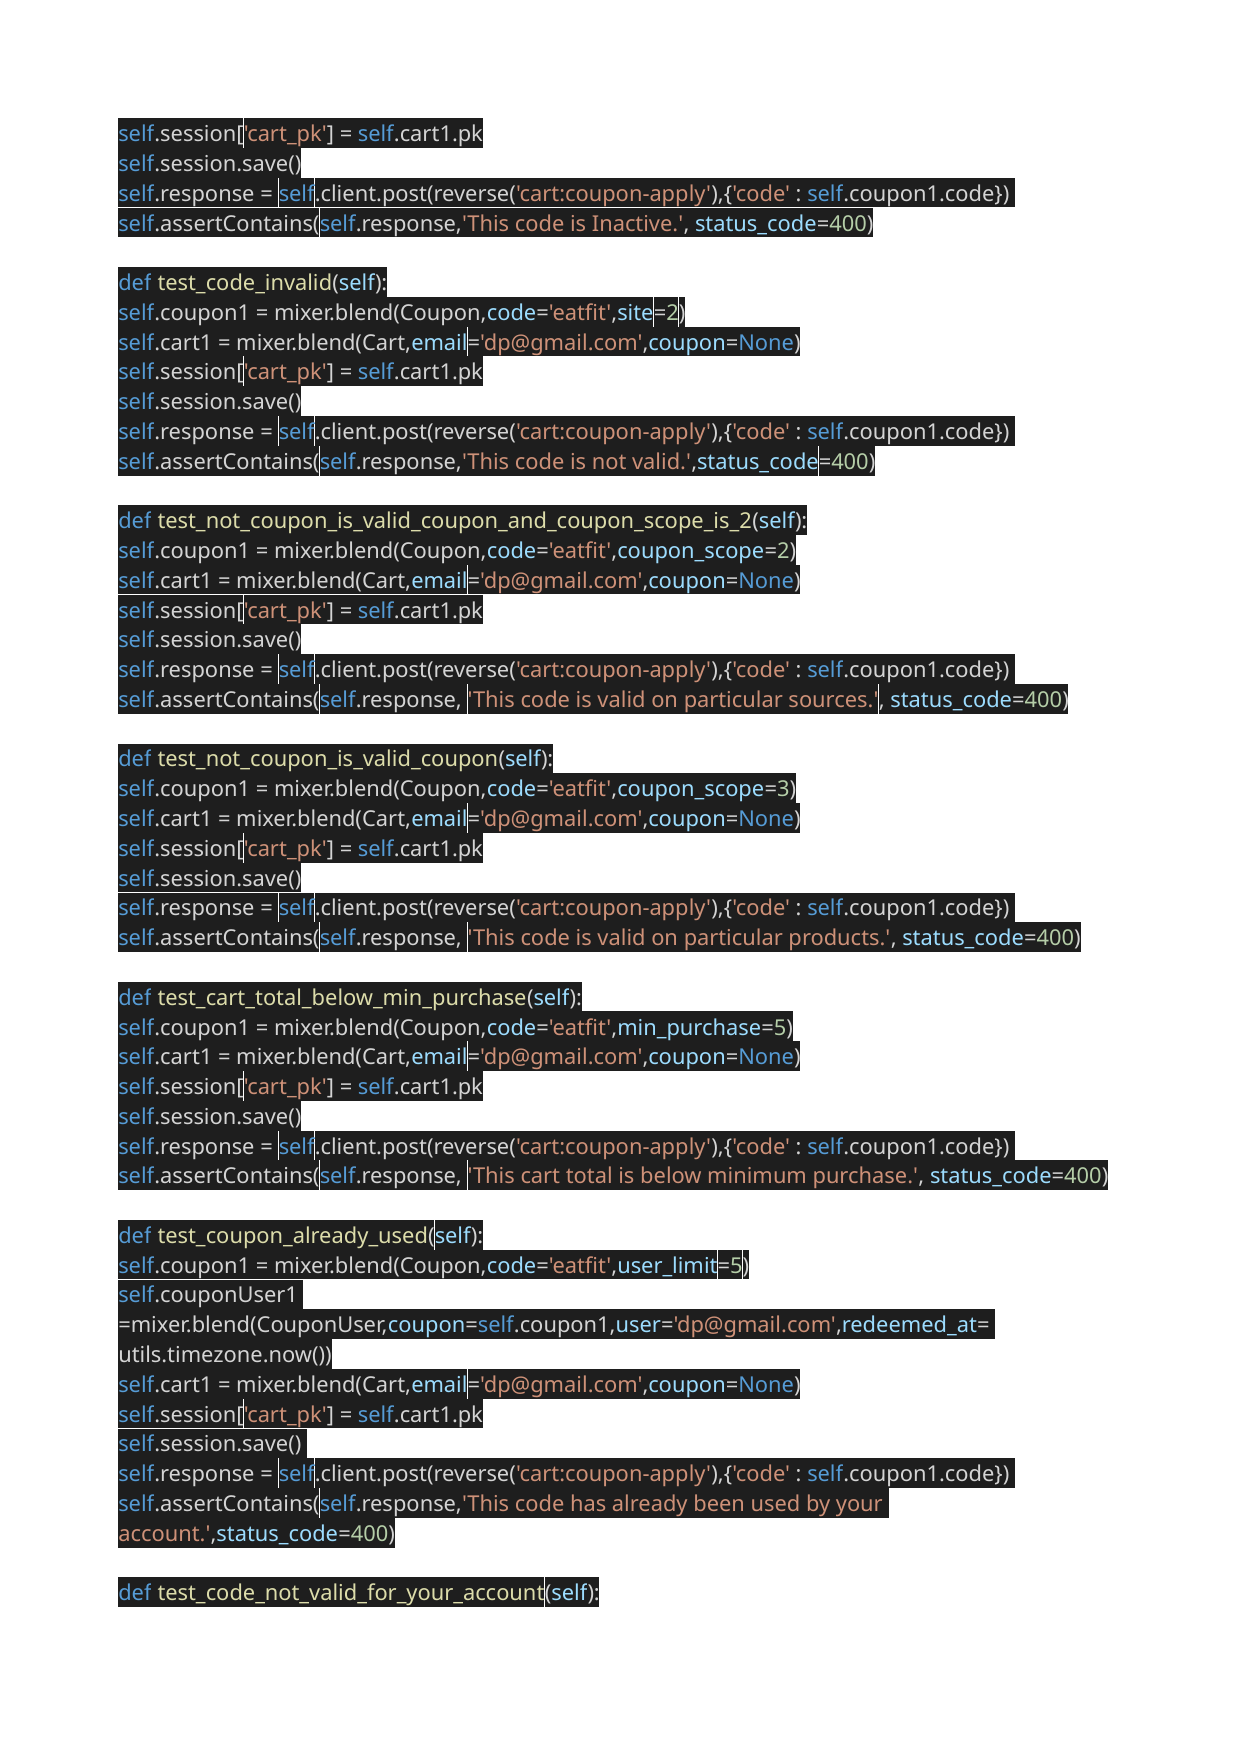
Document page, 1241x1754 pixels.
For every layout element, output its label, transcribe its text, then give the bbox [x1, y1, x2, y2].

text self.cart1 = mixer.blend(Cart,email='dp@gmail.com',coupon=None) [118, 327, 1122, 356]
text def test_coupon_already_used(self): [118, 1220, 1122, 1250]
text self.assertContains(self.response, 'This code is valid on particular sources.', status_code=400) [118, 684, 1122, 714]
text self.response = self.client.post(reverse('cart:coupon-apply'),{'code' : self.coupon1.code}) [118, 1131, 1122, 1160]
text self.coupon1 = mixer.blend(Coupon,code='eatfit',min_purchase=5) [118, 1011, 1122, 1041]
text self.assertContains(self.response,'This code has already been used by your account.',status_code=400) [118, 1488, 1122, 1548]
text self.session.save() [118, 1101, 1122, 1131]
text self.session.save() [118, 624, 1122, 654]
text self.couponUser1 =mixer.blend(CouponUser,coupon=self.coupon1,user='dp@gmail.com',redeemed_at= utils.timezone.now()) [118, 1279, 1122, 1369]
text self.cart1 = mixer.blend(Cart,email='dp@gmail.com',coupon=None) [118, 1041, 1122, 1071]
text self.session['cart_pk'] = self.cart1.pk [118, 594, 1122, 624]
text self.coupon1 = mixer.blend(Coupon,code='eatfit',site=2) [118, 297, 1122, 327]
text def test_cart_total_below_min_purchase(self): [118, 982, 1122, 1011]
text self.session.save() [118, 148, 1122, 178]
text self.response = self.client.post(reverse('cart:coupon-apply'),{'code' : self.coupon1.code}) [118, 654, 1122, 684]
text self.coupon1 = mixer.blend(Coupon,code='eatfit',coupon_scope=2) [118, 535, 1122, 565]
text self.session['cart_pk'] = self.cart1.pk [118, 1399, 1122, 1428]
text self.coupon1 = mixer.blend(Coupon,code='eatfit',coupon_scope=3) [118, 773, 1122, 803]
text self.response = self.client.post(reverse('cart:coupon-apply'),{'code' : self.coupon1.code}) [118, 416, 1122, 446]
text self.session['cart_pk'] = self.cart1.pk [118, 1071, 1122, 1101]
text self.assertContains(self.response,'This code is Inactive.', status_code=400) [118, 207, 1122, 237]
text self.session['cart_pk'] = self.cart1.pk [118, 833, 1122, 863]
text def test_code_not_valid_for_your_account(self): [118, 1577, 1122, 1607]
text def test_code_invalid(self): [118, 267, 1122, 297]
text self.cart1 = mixer.blend(Cart,email='dp@gmail.com',coupon=None) [118, 565, 1122, 594]
text self.assertContains(self.response, 'This cart total is below minimum purchase.', status_code=400) [118, 1160, 1122, 1190]
text self.response = self.client.post(reverse('cart:coupon-apply'),{'code' : self.coupon1.code}) [118, 178, 1122, 207]
text def test_not_coupon_is_valid_coupon(self): [118, 743, 1122, 773]
text self.assertContains(self.response, 'This code is valid on particular products.', status_code=400) [118, 922, 1122, 952]
text self.cart1 = mixer.blend(Cart,email='dp@gmail.com',coupon=None) [118, 1369, 1122, 1399]
text self.coupon1 = mixer.blend(Coupon,code='eatfit',user_limit=5) [118, 1250, 1122, 1279]
text self.session['cart_pk'] = self.cart1.pk [118, 356, 1122, 386]
text self.session.save() [118, 1428, 1122, 1458]
text def test_not_coupon_is_valid_coupon_and_coupon_scope_is_2(self): [118, 505, 1122, 535]
text self.session.save() [118, 863, 1122, 892]
text self.response = self.client.post(reverse('cart:coupon-apply'),{'code' : self.coupon1.code}) [118, 892, 1122, 922]
text self.cart1 = mixer.blend(Cart,email='dp@gmail.com',coupon=None) [118, 803, 1122, 833]
text self.assertContains(self.response,'This code is not valid.',status_code=400) [118, 446, 1122, 476]
text self.session.save() [118, 386, 1122, 416]
text self.response = self.client.post(reverse('cart:coupon-apply'),{'code' : self.coupon1.code}) [118, 1458, 1122, 1488]
text self.session['cart_pk'] = self.cart1.pk [118, 118, 1122, 148]
